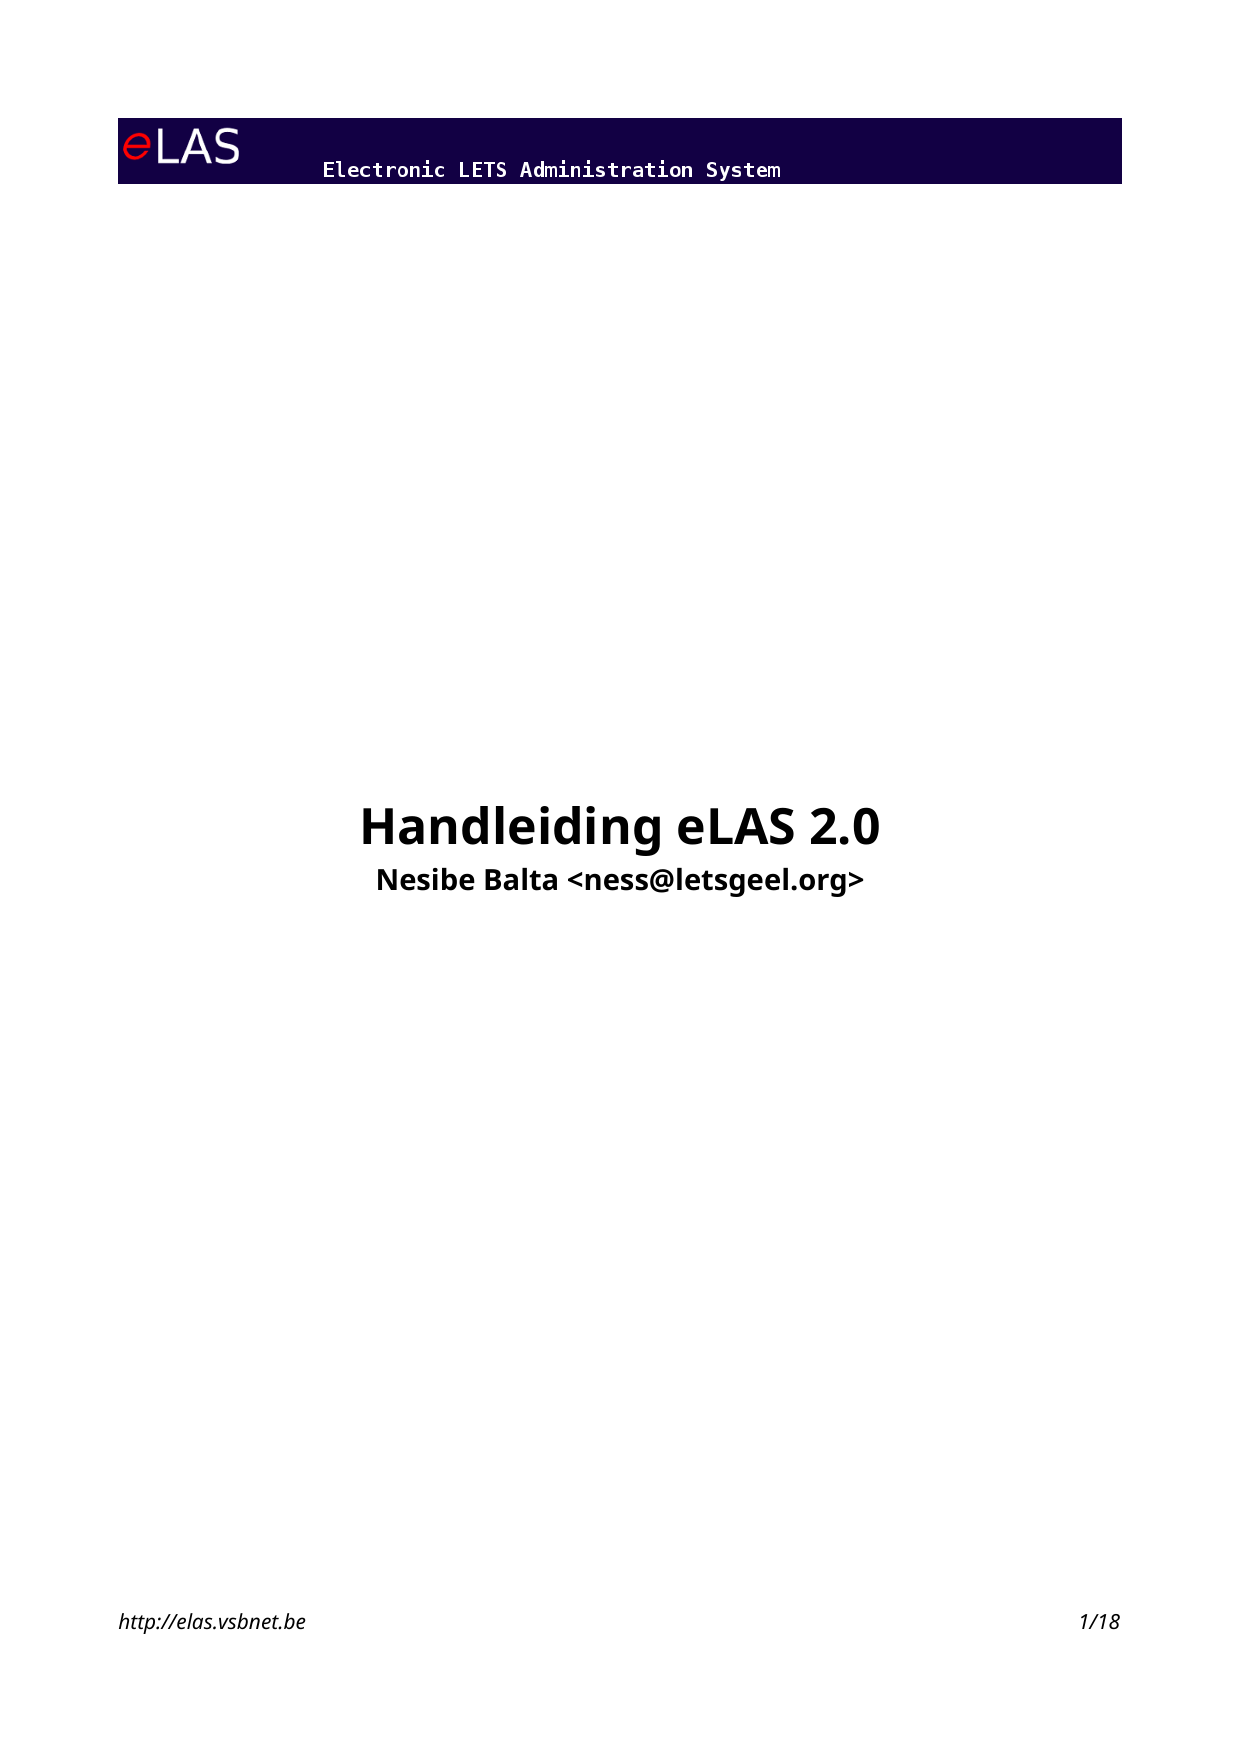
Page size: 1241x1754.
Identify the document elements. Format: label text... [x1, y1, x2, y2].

text Nesibe Balta <ness@letsgeel.org> [118, 859, 1122, 899]
picture [118, 118, 1122, 184]
text Handleiding eLAS 2.0 [118, 791, 1122, 859]
